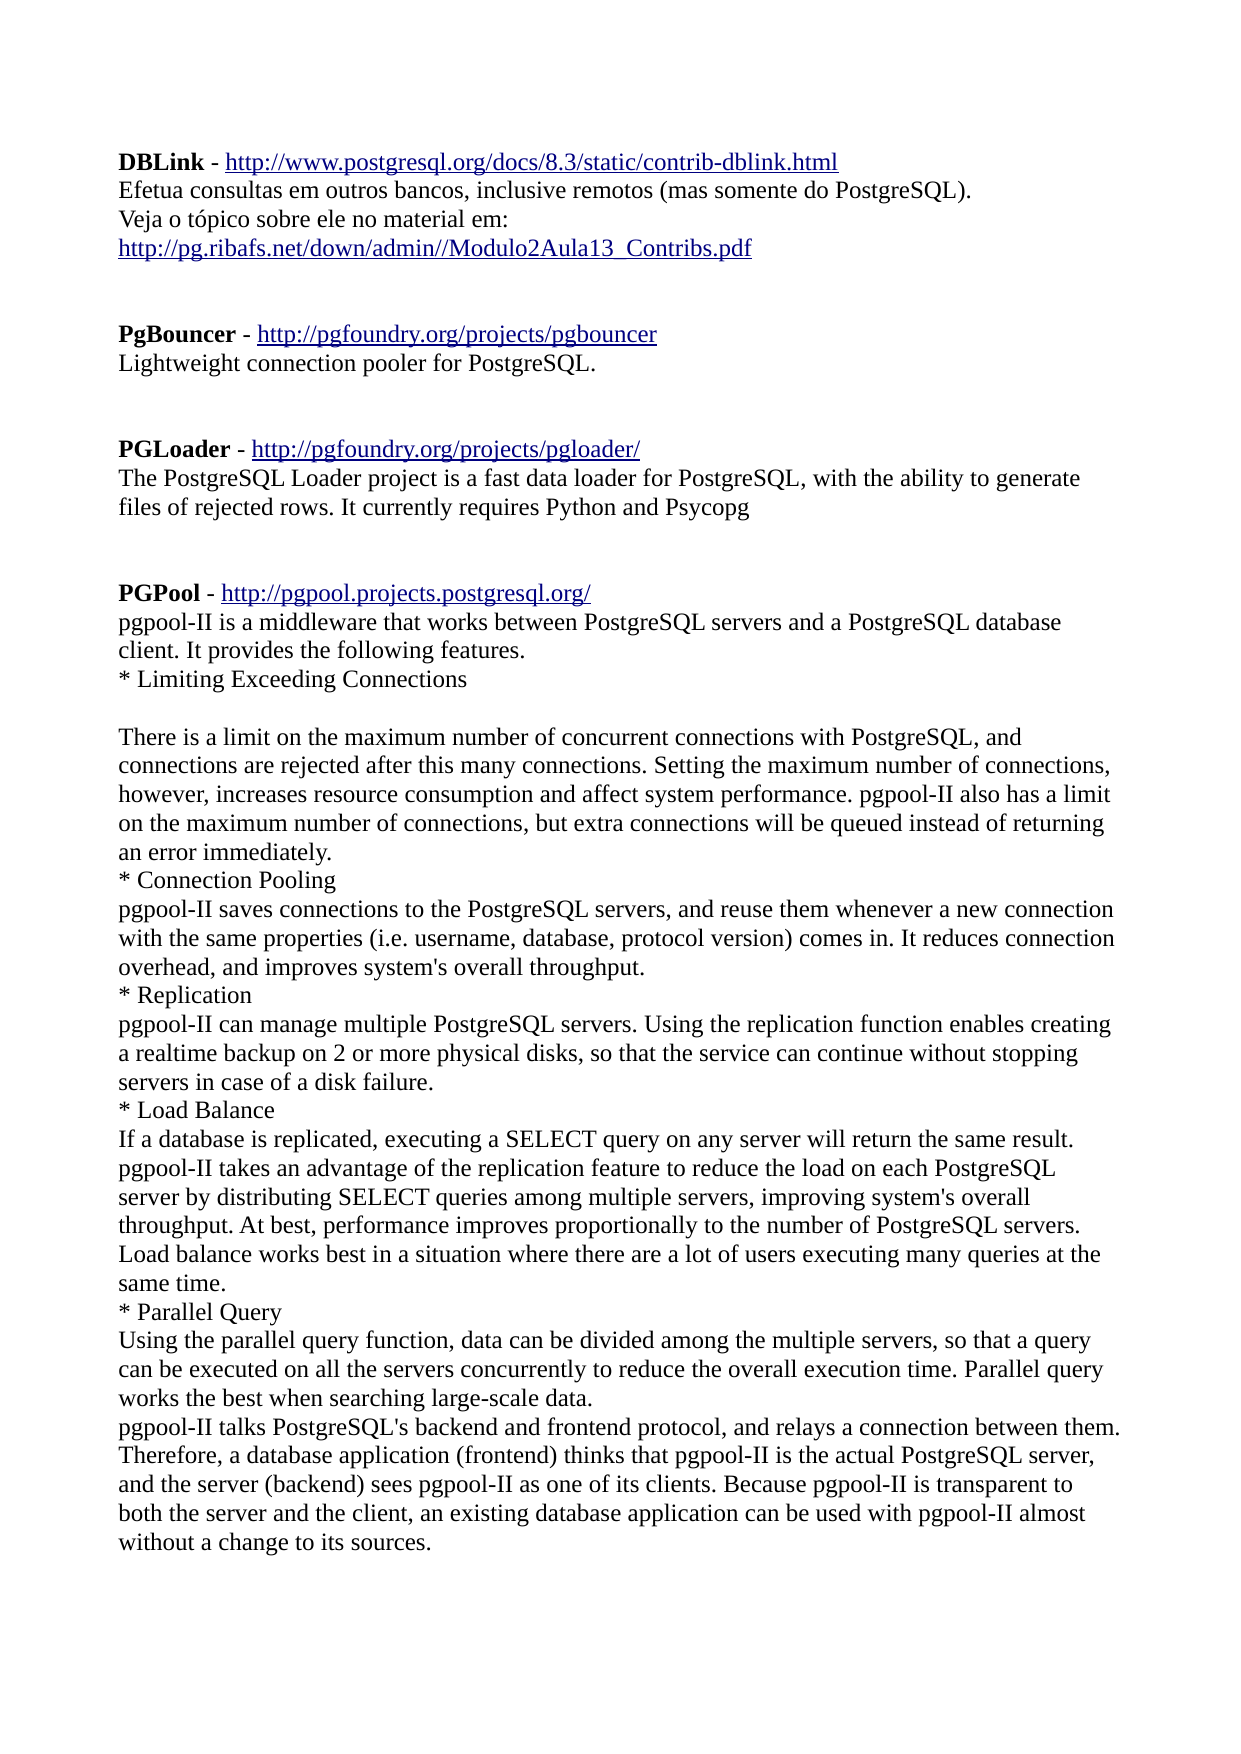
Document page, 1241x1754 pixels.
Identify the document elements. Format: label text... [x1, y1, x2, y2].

text pgpool-II is a middleware that works between PostgreSQL servers and a PostgreSQL database client. It provides the following features. [118, 607, 1122, 664]
text PGLoader - http://pgfoundry.org/projects/pgloader/ [118, 434, 1122, 463]
text Efetua consultas em outros bancos, inclusive remotos (mas somente do PostgreSQL). [118, 176, 1122, 204]
text * Load Balance [118, 1096, 1122, 1124]
text pgpool-II talks PostgreSQL's backend and frontend protocol, and relays a connection between them. Therefore, a database application (frontend) thinks that pgpool-II is the actual PostgreSQL server, and the server (backend) sees pgpool-II as one of its clients. Because pgpool-II is transparent to both the server and the client, an existing database application can be used with pgpool-II almost without a change to its sources. [118, 1412, 1122, 1556]
text pgpool-II can manage multiple PostgreSQL servers. Using the replication function enables creating a realtime backup on 2 or more physical disks, so that the service can continue without stopping servers in case of a disk failure. [118, 1009, 1122, 1096]
text * Parallel Query [118, 1297, 1122, 1326]
text DBLink - http://www.postgresql.org/docs/8.3/static/contrib-dblink.html [118, 147, 1122, 176]
text pgpool-II saves connections to the PostgreSQL servers, and reuse them whenever a new connection with the same properties (i.e. username, database, protocol version) comes in. It reduces connection overhead, and improves system's overall throughput. [118, 894, 1122, 981]
text Veja o tópico sobre ele no material em: http://pg.ribafs.net/down/admin//Modulo2Aula13_Contribs.pdf [118, 204, 1122, 262]
text * Connection Pooling [118, 866, 1122, 894]
text PGPool - http://pgpool.projects.postgresql.org/ [118, 578, 1122, 607]
text * Limiting Exceeding Connections [118, 664, 1122, 693]
text The PostgreSQL Loader project is a fast data loader for PostgreSQL, with the ability to generate files of rejected rows. It currently requires Python and Psycopg [118, 463, 1122, 521]
text Lightweight connection pooler for PostgreSQL. [118, 348, 1122, 377]
text * Replication [118, 981, 1122, 1009]
text PgBouncer - http://pgfoundry.org/projects/pgbouncer [118, 319, 1122, 348]
text Using the parallel query function, data can be divided among the multiple servers, so that a query can be executed on all the servers concurrently to reduce the overall execution time. Parallel query works the best when searching large-scale data. [118, 1326, 1122, 1412]
text There is a limit on the maximum number of concurrent connections with PostgreSQL, and connections are rejected after this many connections. Setting the maximum number of connections, however, increases resource consumption and affect system performance. pgpool-II also has a limit on the maximum number of connections, but extra connections will be queued instead of returning an error immediately. [118, 722, 1122, 866]
text If a database is replicated, executing a SELECT query on any server will return the same result. pgpool-II takes an advantage of the replication feature to reduce the load on each PostgreSQL server by distributing SELECT queries among multiple servers, improving system's overall throughput. At best, performance improves proportionally to the number of PostgreSQL servers. Load balance works best in a situation where there are a lot of users executing many queries at the same time. [118, 1124, 1122, 1297]
